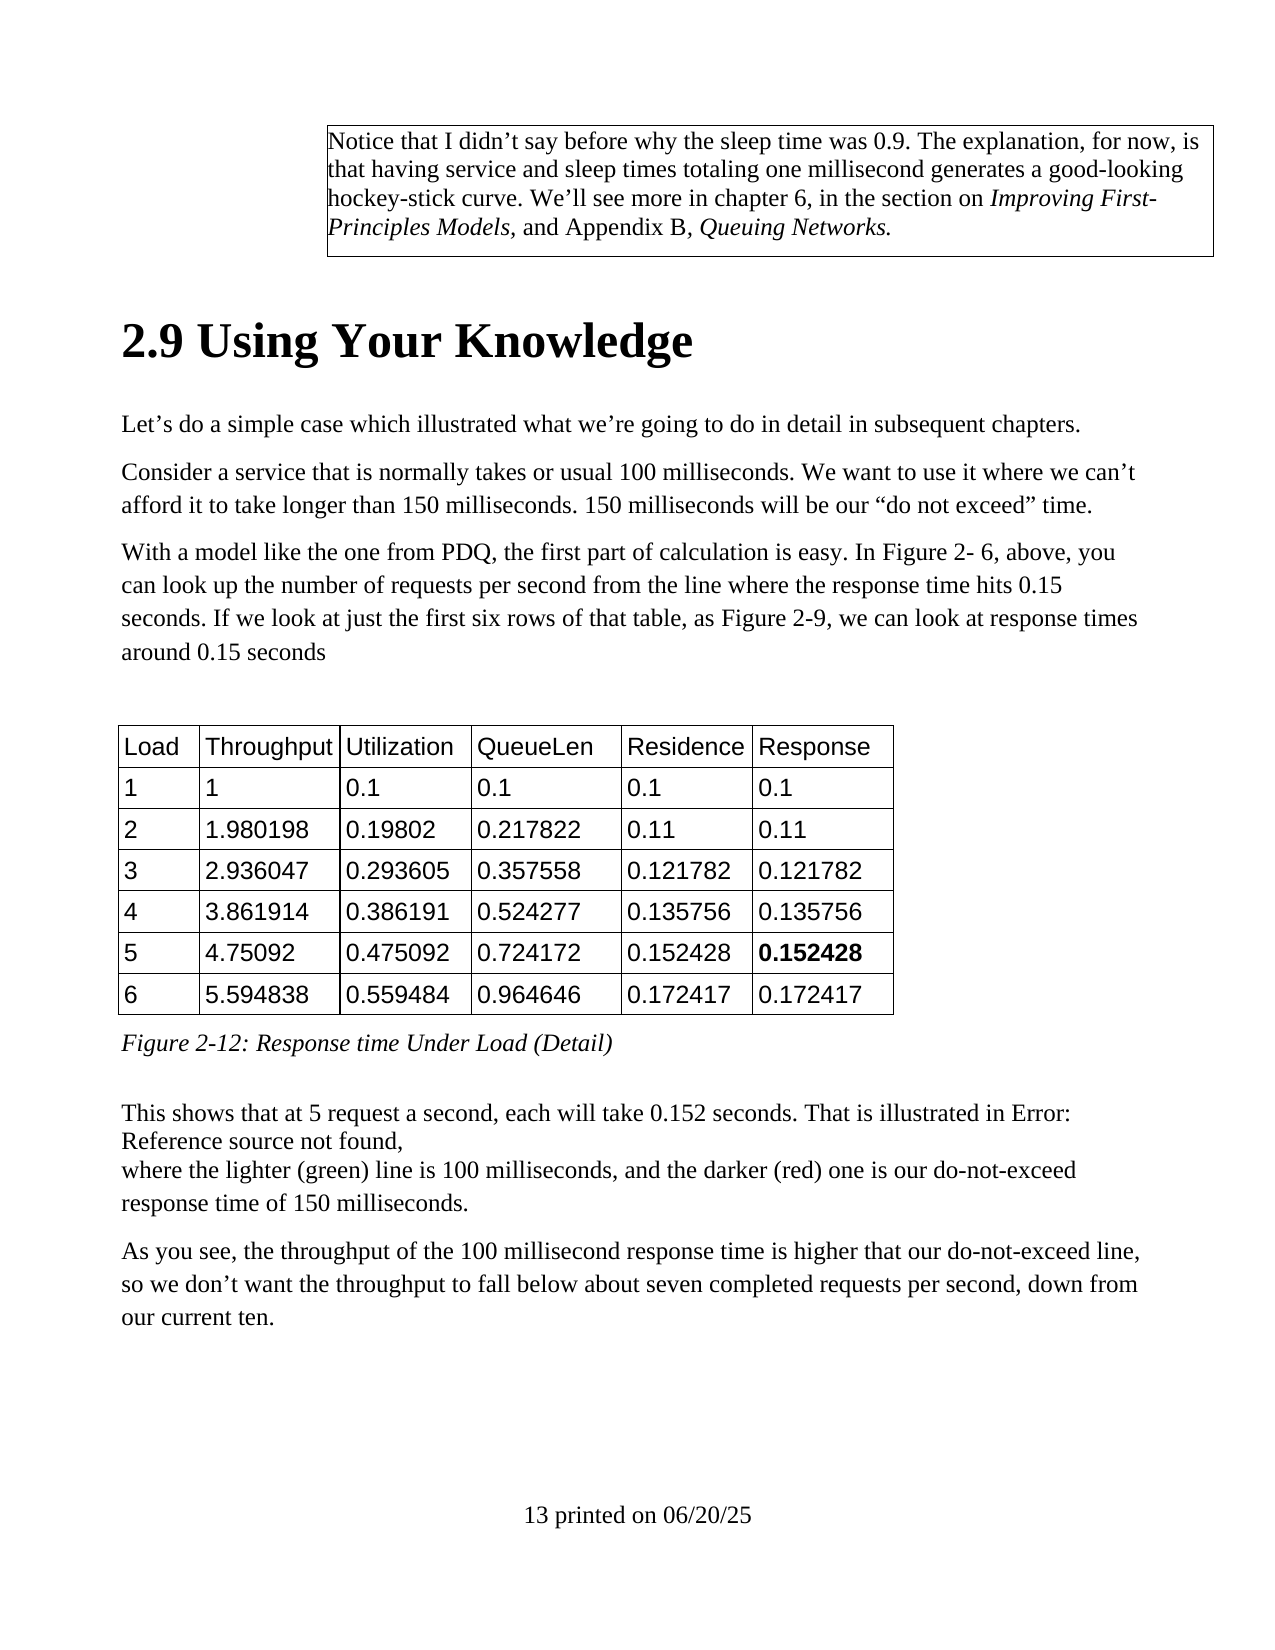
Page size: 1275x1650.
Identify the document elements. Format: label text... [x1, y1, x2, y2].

table_cell 0.1 [622, 768, 752, 808]
text With a model like the one from PDQ, the first part of calculation is easy. In Figure 2- 6, above, you can look up the number of requests per second from the line where the response time hits 0.15 seconds. If we look at just the first six rows of that table, as Figure 2-9, we can look at response times around 0.15 seconds [121, 537, 1154, 665]
table_cell 3 [119, 850, 199, 890]
table_cell 4 [119, 891, 199, 932]
table_header Response [753, 726, 893, 767]
text As you see, the throughput of the 100 millisecond response time is higher that our do-not-exceed line, so we don’t want the throughput to fall below about seven completed requests per second, down from our current ten. [121, 1236, 1154, 1331]
table_cell 0.357558 [472, 850, 621, 890]
text This shows that at 5 request a second, each will take 0.152 seconds. That is illustrated in Error: Reference source not found, [121, 1098, 1154, 1155]
table_cell 0.1 [341, 768, 471, 808]
table_cell 0.724172 [472, 933, 621, 973]
table_cell 2 [119, 809, 199, 849]
text Let’s do a simple case which illustrated what we’re going to do in detail in subsequent chapters. [121, 409, 1154, 438]
table_cell 0.559484 [341, 974, 471, 1014]
text where the lighter (green) line is 100 milliseconds, and the darker (red) one is our do-not-exceed response time of 150 milliseconds. [121, 1155, 1154, 1217]
text Consider a service that is normally takes or usual 100 milliseconds. We want to use it where we can’t afford it to take longer than 150 milliseconds. 150 milliseconds will be our “do not exceed” time. [121, 457, 1154, 519]
table_cell 0.152428 [753, 933, 893, 973]
table_cell 0.121782 [622, 850, 752, 890]
table_cell 0.11 [753, 809, 893, 849]
table_header Residence [622, 726, 752, 767]
table_cell 0.121782 [753, 850, 893, 890]
table_cell 0.524277 [472, 891, 621, 932]
table_cell 0.1 [472, 768, 621, 808]
table_cell 1.980198 [200, 809, 339, 849]
table_cell 0.172417 [622, 974, 752, 1014]
table_cell 4.75092 [200, 933, 339, 973]
table_cell 0.135756 [622, 891, 752, 932]
table_cell 0.11 [622, 809, 752, 849]
table_cell 0.135756 [753, 891, 893, 932]
table_cell 0.19802 [341, 809, 471, 849]
table_cell 5.594838 [200, 974, 339, 1014]
table_cell 3.861914 [200, 891, 339, 932]
table_cell 0.217822 [472, 809, 621, 849]
table_header QueueLen [472, 726, 621, 767]
table_cell 0.172417 [753, 974, 893, 1014]
table_cell 0.1 [753, 768, 893, 808]
table_header Throughput [200, 726, 339, 767]
subtitle 2.9 Using Your Knowledge [121, 311, 1154, 368]
table_cell 0.475092 [341, 933, 471, 973]
table_cell 0.386191 [341, 891, 471, 932]
table_cell 0.964646 [472, 974, 621, 1014]
table_cell 6 [119, 974, 199, 1014]
table_header Utilization [341, 726, 471, 767]
table_cell 0.152428 [622, 933, 752, 973]
text Figure 2-12: Response time Under Load (Detail) [121, 1028, 1154, 1056]
table_header Load [119, 726, 199, 767]
table_cell 1 [200, 768, 339, 808]
table_cell 5 [119, 933, 199, 973]
table_cell 2.936047 [200, 850, 339, 890]
table_cell 1 [119, 768, 199, 808]
table_cell 0.293605 [341, 850, 471, 890]
